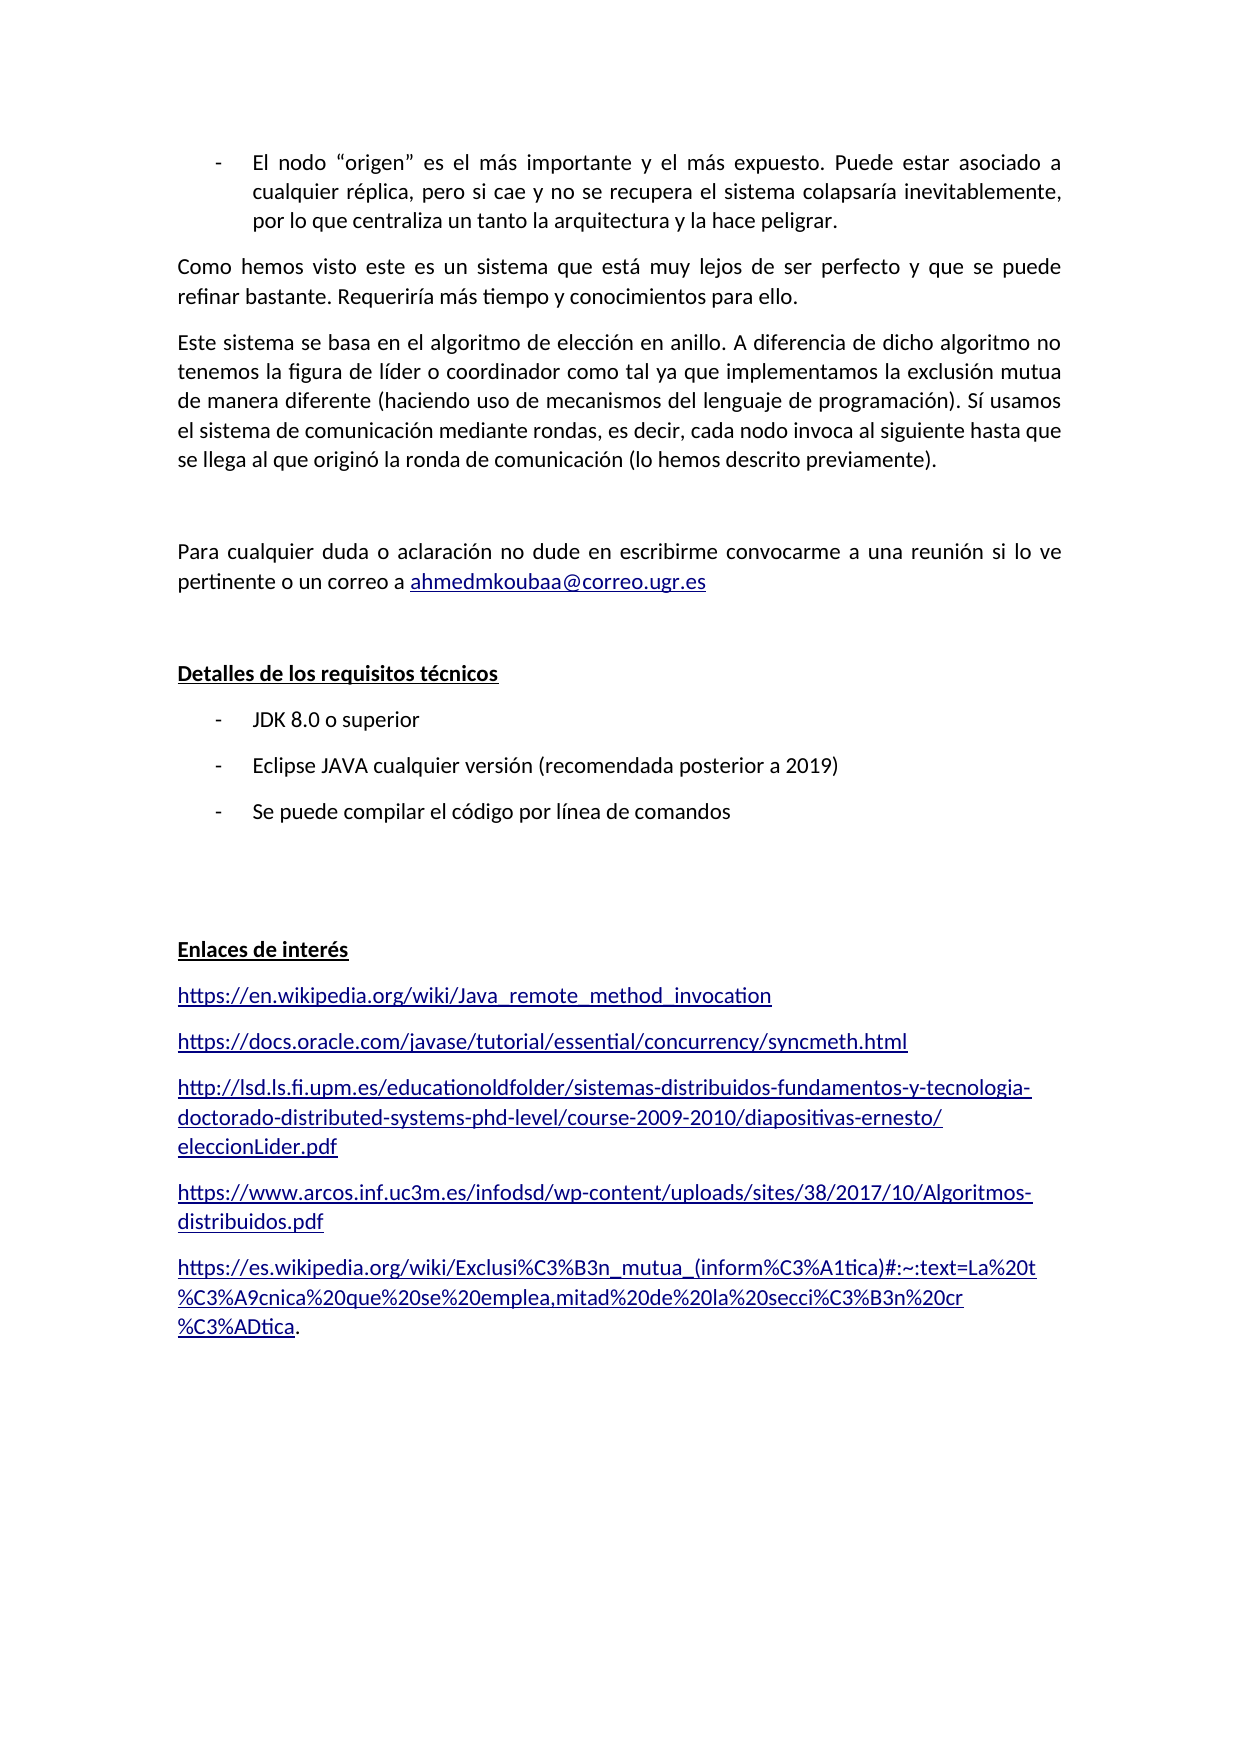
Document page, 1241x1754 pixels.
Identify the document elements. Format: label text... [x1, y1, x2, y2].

text http://lsd.ls.fi.upm.es/educationoldfolder/sistemas-distribuidos-fundamentos-y-tecnologia-doctorado-distributed-systems-phd-level/course-2009-2010/diapositivas-ernesto/eleccionLider.pdf [177, 1073, 1063, 1160]
list JDK 8.0 o superior [215, 705, 1063, 733]
text https://docs.oracle.com/javase/tutorial/essential/concurrency/syncmeth.html [177, 1027, 1063, 1055]
text Detalles de los requisitos técnicos [177, 659, 1063, 687]
text Este sistema se basa en el algoritmo de elección en anillo. A diferencia de dicho algoritmo no tenemos la figura de líder o coordinador como tal ya que implementamos la exclusión mutua de manera diferente (haciendo uso de mecanismos del lenguaje de programación). Sí usamos el sistema de comunicación mediante rondas, es decir, cada nodo invoca al siguiente hasta que se llega al que originó la ronda de comunicación (lo hemos descrito previamente). [177, 328, 1063, 473]
list Eclipse JAVA cualquier versión (recomendada posterior a 2019) [215, 751, 1063, 779]
text https://en.wikipedia.org/wiki/Java_remote_method_invocation [177, 981, 1063, 1009]
text Como hemos visto este es un sistema que está muy lejos de ser perfecto y que se puede refinar bastante. Requeriría más tiempo y conocimientos para ello. [177, 252, 1063, 310]
text Para cualquier duda o aclaración no dude en escribirme convocarme a una reunión si lo ve pertinente o un correo a ahmedmkoubaa@correo.ugr.es [177, 537, 1063, 595]
text https://es.wikipedia.org/wiki/Exclusi%C3%B3n_mutua_(inform%C3%A1tica)#:~:text=La%20t%C3%A9cnica%20que%20se%20emplea,mitad%20de%20la%20secci%C3%B3n%20cr%C3%ADtica. [177, 1253, 1063, 1340]
list El nodo “origen” es el más importante y el más expuesto. Puede estar asociado a cualquier réplica, pero si cae y no se recupera el sistema colapsaría inevitablemente, por lo que centraliza un tanto la arquitectura y la hace peligrar. [215, 148, 1063, 234]
text https://www.arcos.inf.uc3m.es/infodsd/wp-content/uploads/sites/38/2017/10/Algoritmos-distribuidos.pdf [177, 1178, 1063, 1235]
text Enlaces de interés [177, 935, 1063, 963]
list Se puede compilar el código por línea de comandos [215, 797, 1063, 825]
